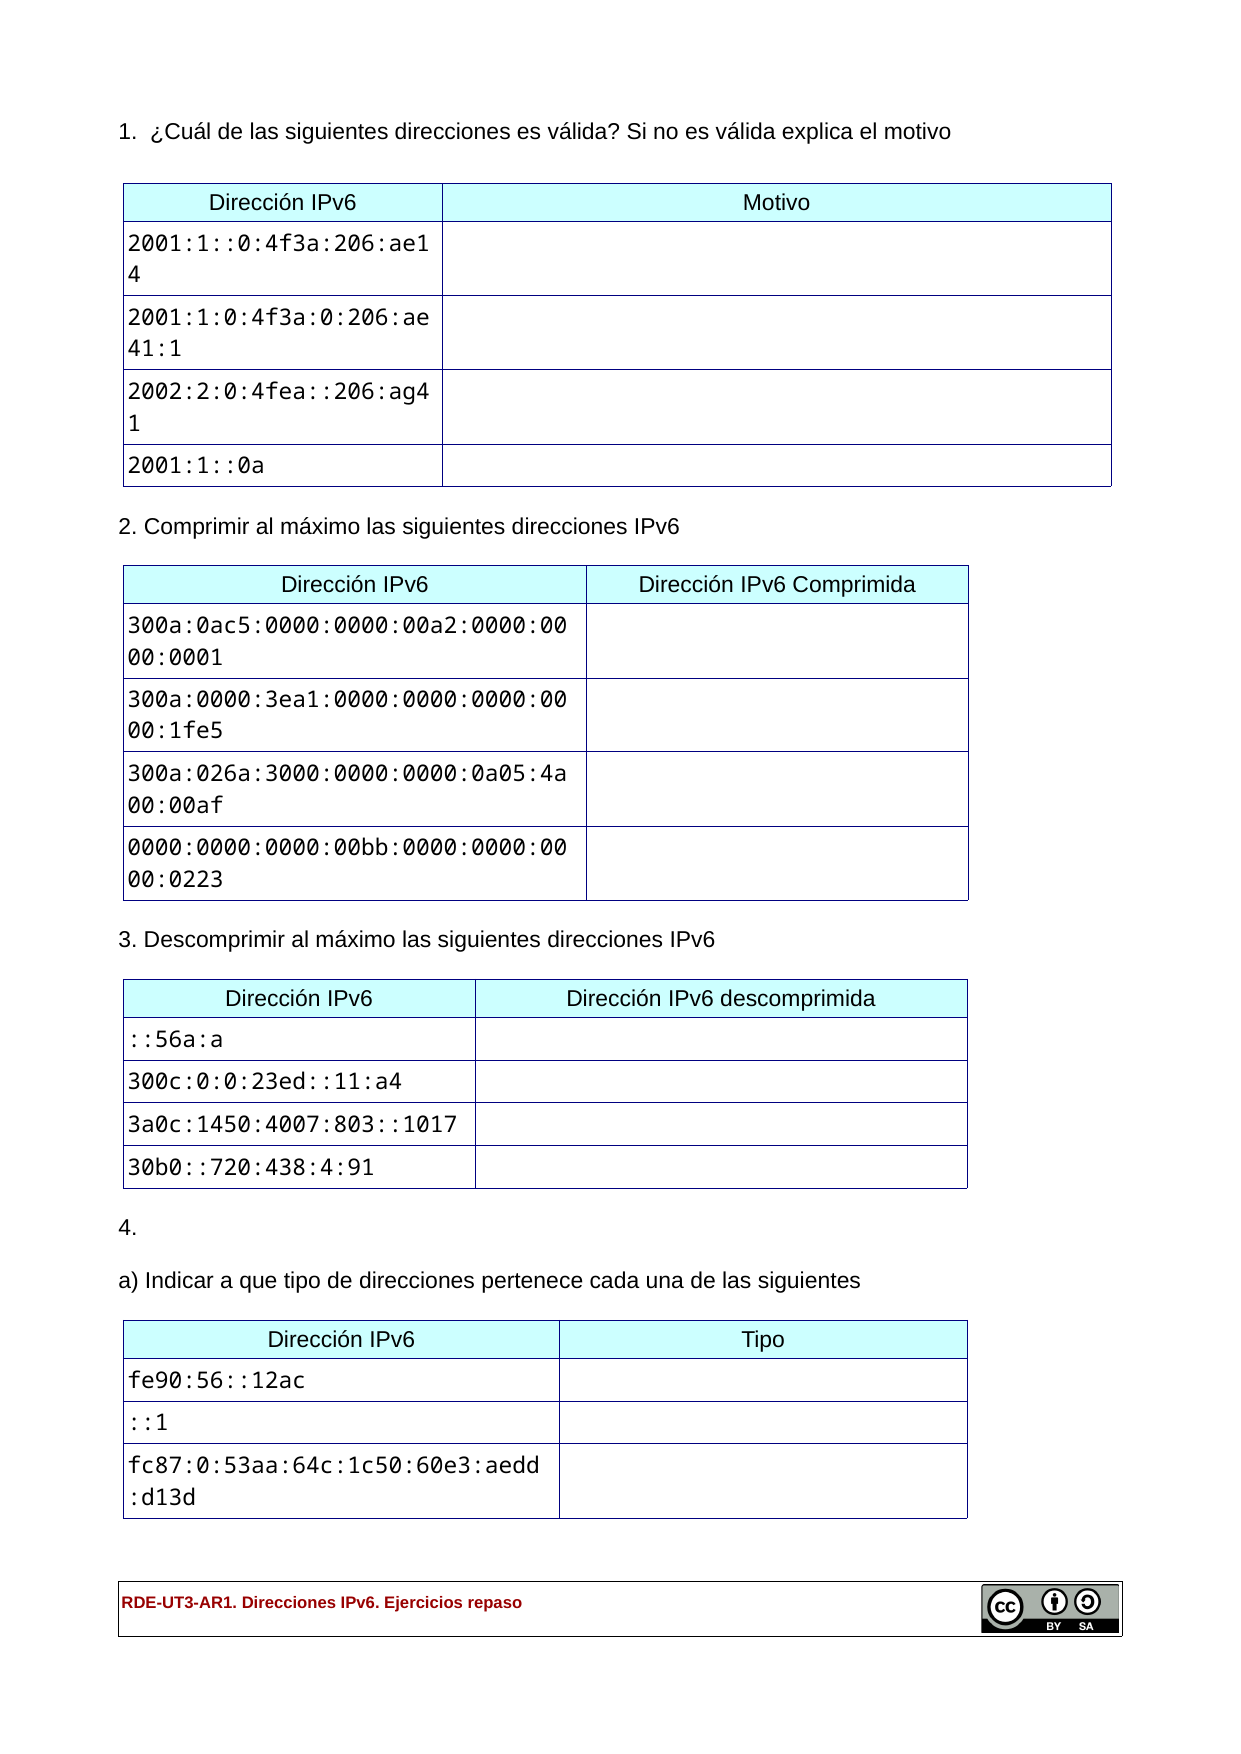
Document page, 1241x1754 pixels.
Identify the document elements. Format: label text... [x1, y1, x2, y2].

table_cell 2001:1:0:4f3a:0:206:ae41:1 [124, 296, 442, 369]
text 3. Descomprimir al máximo las siguientes direcciones IPv6 [118, 926, 1122, 952]
table_header Dirección IPv6 Comprimida [587, 566, 968, 603]
table_cell [443, 222, 1111, 295]
table_cell 2002:2:0:4fea::206:ag41 [124, 370, 442, 443]
table_cell ::56a:a [124, 1018, 475, 1059]
table_cell 2001:1::0:4f3a:206:ae14 [124, 222, 442, 295]
table_cell 3a0c:1450:4007:803::1017 [124, 1103, 475, 1145]
table_cell fc87:0:53aa:64c:1c50:60e3:aedd:d13d [124, 1444, 559, 1517]
table_cell [587, 679, 968, 751]
text 4. [118, 1214, 1122, 1241]
table_cell 0000:0000:0000:00bb:0000:0000:0000:0223 [124, 827, 586, 899]
table_cell [443, 445, 1111, 486]
table_cell 300a:0000:3ea1:0000:0000:0000:0000:1fe5 [124, 679, 586, 751]
table_cell [587, 827, 968, 899]
table_cell 30b0::720:438:4:91 [124, 1146, 475, 1188]
table_header Dirección IPv6 [124, 566, 586, 603]
table_cell [476, 1103, 967, 1145]
table_cell [587, 752, 968, 826]
text 2. Comprimir al máximo las siguientes direcciones IPv6 [118, 513, 1122, 539]
table_cell [476, 1146, 967, 1188]
table_cell [560, 1444, 967, 1517]
table_header Dirección IPv6 [124, 1321, 559, 1358]
table_cell [443, 370, 1111, 443]
picture [981, 1584, 1119, 1633]
table_cell 300a:026a:3000:0000:0000:0a05:4a00:00af [124, 752, 586, 826]
text a) Indicar a que tipo de direcciones pertenece cada una de las siguientes [118, 1267, 1122, 1293]
table_cell [560, 1359, 967, 1401]
table_header Tipo [560, 1321, 967, 1358]
table_cell [476, 1018, 967, 1059]
table_cell [476, 1061, 967, 1102]
table_header Dirección IPv6 [124, 980, 475, 1017]
text 1. ¿Cuál de las siguientes direcciones es válida? Si no es válida explica el motivo [118, 118, 1122, 144]
table_cell ::1 [124, 1402, 559, 1443]
table_header Dirección IPv6 [124, 184, 442, 221]
table_cell 300a:0ac5:0000:0000:00a2:0000:0000:0001 [124, 604, 586, 677]
table_header Dirección IPv6 descomprimida [476, 980, 967, 1017]
table_cell [443, 296, 1111, 369]
table_cell 2001:1::0a [124, 445, 442, 486]
table_cell fe90:56::12ac [124, 1359, 559, 1401]
table_cell [587, 604, 968, 677]
table_header Motivo [443, 184, 1111, 221]
table_cell 300c:0:0:23ed::11:a4 [124, 1061, 475, 1102]
table_cell [560, 1402, 967, 1443]
